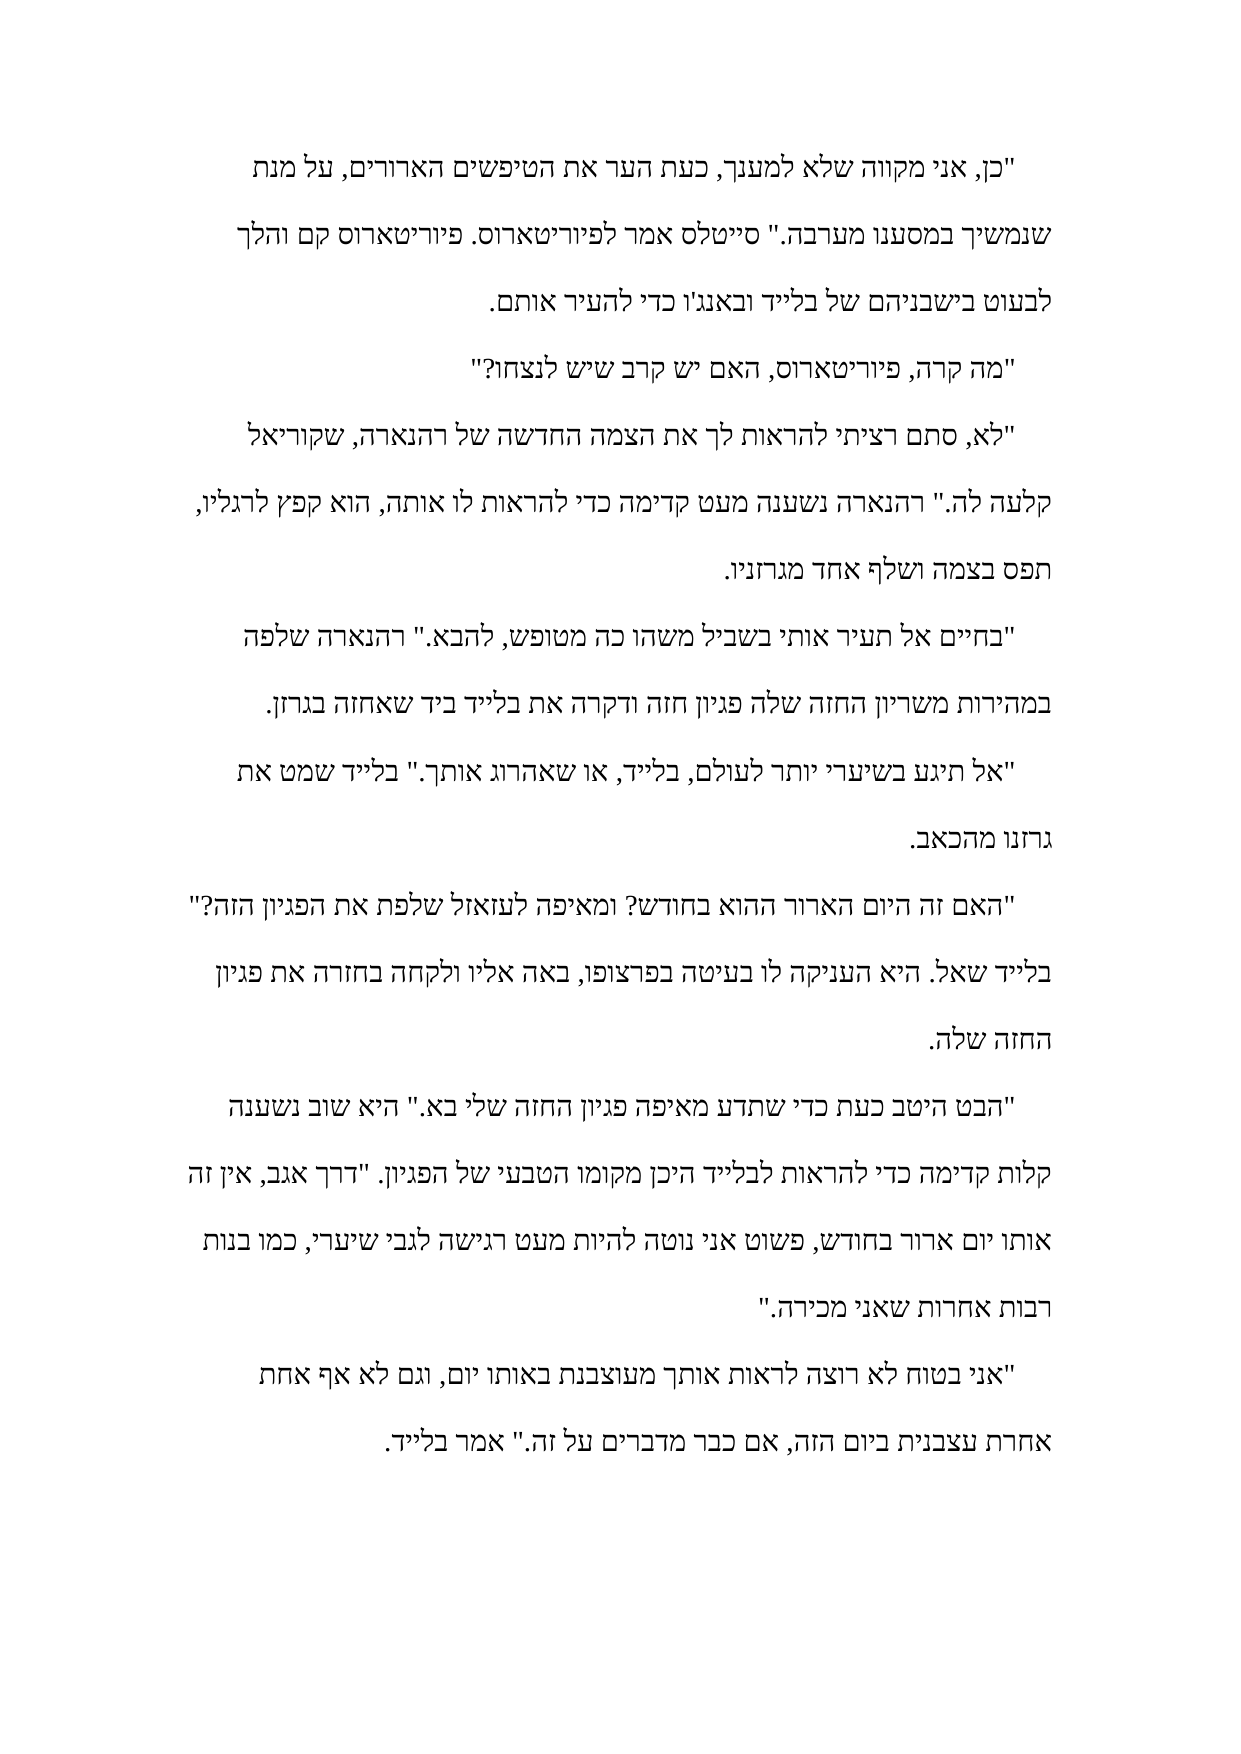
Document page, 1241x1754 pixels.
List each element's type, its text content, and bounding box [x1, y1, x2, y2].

text "מה קרה, פיוריטארוס, האם יש קרב שיש לנצחו?" [187, 351, 1053, 385]
text "אל תיגע בשיערי יותר לעולם, בלייד, או שאהרוג אותך." בלייד שמט את גרזנו מהכאב. [187, 754, 1053, 854]
text "בחיים אל תעיר אותי בשביל משהו כה מטופש, להבא." רהנארה שלפה במהירות משריון החזה שלה פגיון חזה ודקרה את בלייד ביד שאחזה בגרזן. [187, 619, 1053, 720]
text "האם זה היום הארור ההוא בחודש? ומאיפה לעזאזל שלפת את הפגיון הזה?" בלייד שאל. היא העניקה לו בעיטה בפרצופו, באה אליו ולקחה בחזרה את פגיון החזה שלה. [187, 888, 1053, 1056]
text "הבט היטב כעת כדי שתדע מאיפה פגיון החזה שלי בא." היא שוב נשענה קלות קדימה כדי להראות לבלייד היכן מקומו הטבעי של הפגיון. "דרך אגב, אין זה אותו יום ארור בחודש, פשוט אני נוטה להיות מעט רגישה לגבי שיערי, כמו בנות רבות אחרות שאני מכירה." [187, 1089, 1053, 1324]
text "כן, אני מקווה שלא למענך, כעת הער את הטיפשים הארורים, על מנת שנמשיך במסענו מערבה." סייטלס אמר לפיוריטארוס. פיוריטארוס קם והלך לבעוט בישבניהם של בלייד ובאנג'ו כדי להעיר אותם. [187, 150, 1053, 318]
text "לא, סתם רציתי להראות לך את הצמה החדשה של רהנארה, שקוריאל קלעה לה." רהנארה נשענה מעט קדימה כדי להראות לו אותה, הוא קפץ לרגליו, תפס בצמה ושלף אחד מגרזניו. [187, 418, 1053, 586]
text "אני בטוח לא רוצה לראות אותך מעוצבנת באותו יום, וגם לא אף אחת אחרת עצבנית ביום הזה, אם כבר מדברים על זה." אמר בלייד. [187, 1357, 1053, 1458]
